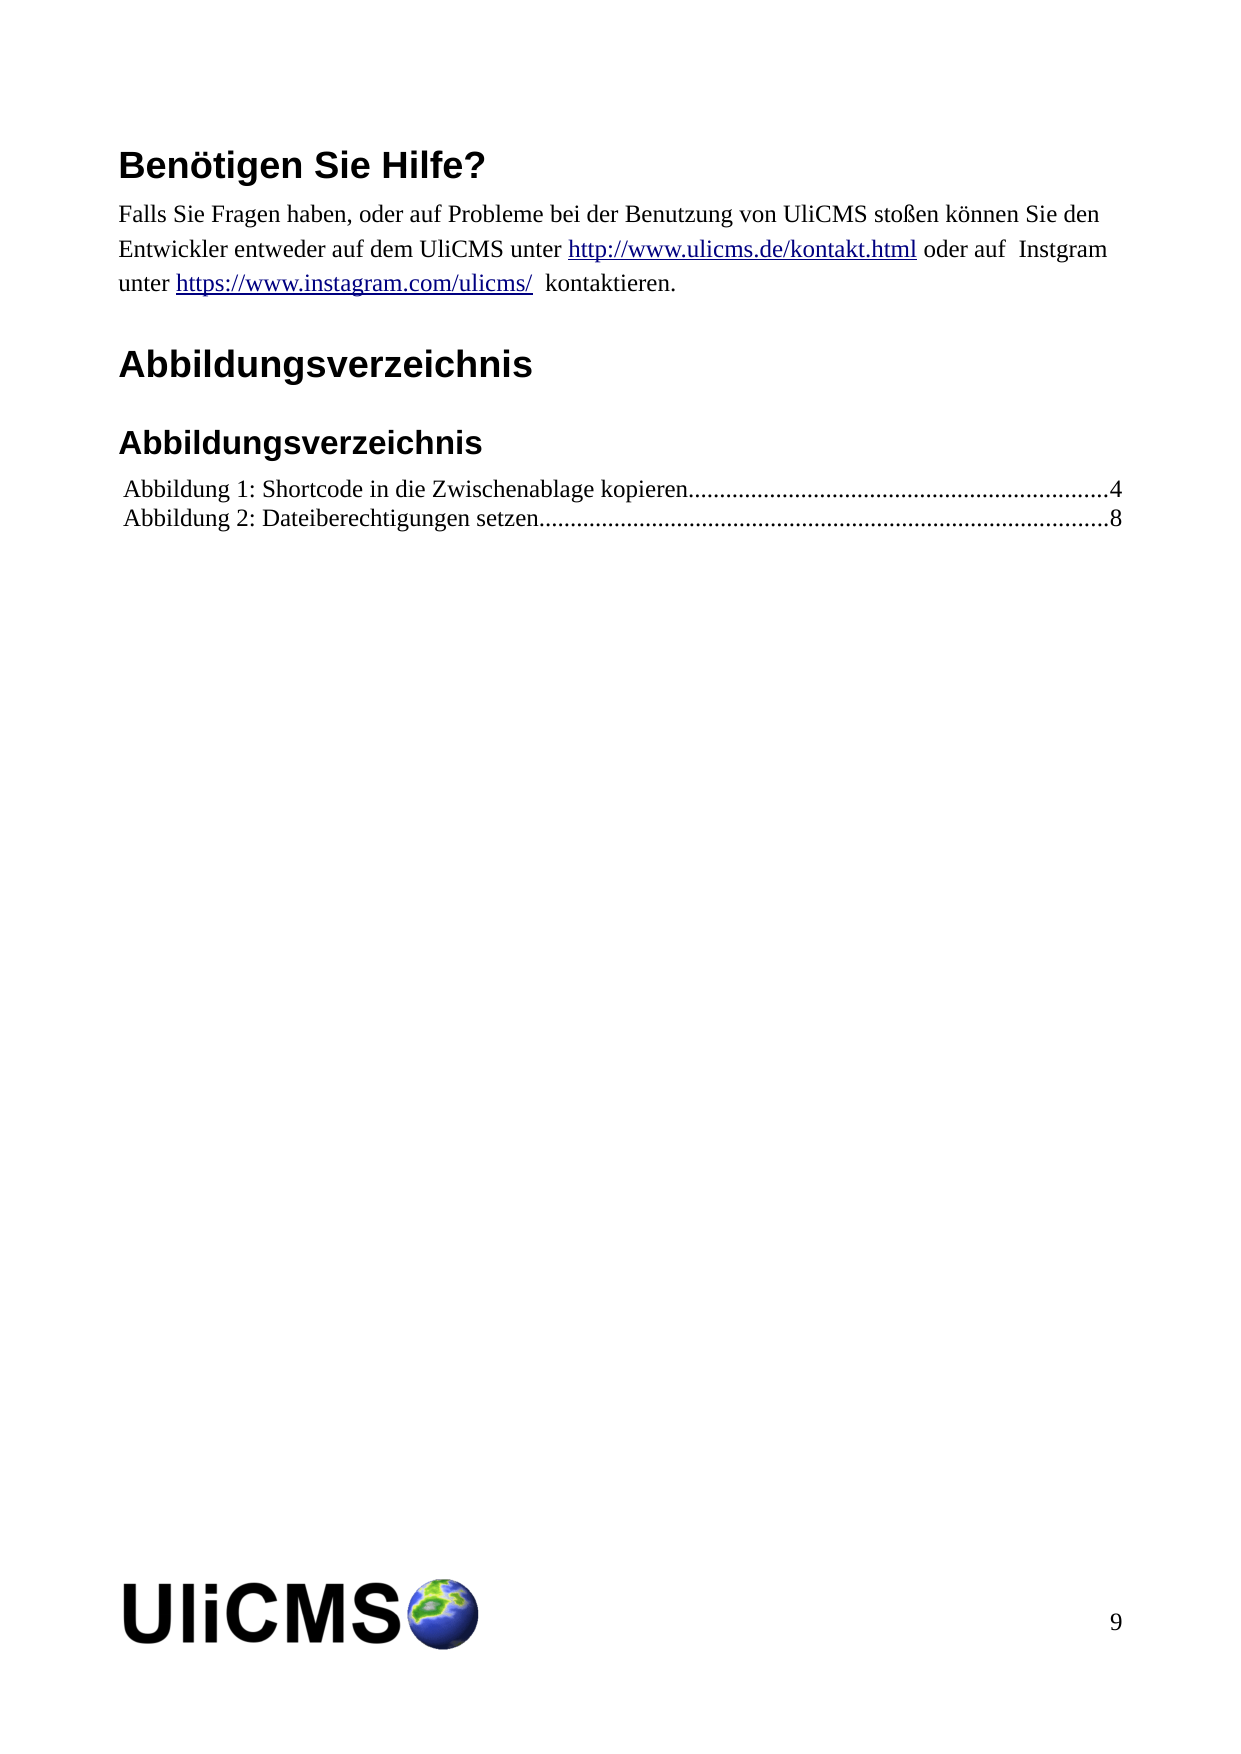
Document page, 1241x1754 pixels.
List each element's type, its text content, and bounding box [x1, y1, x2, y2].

subtitle Abbildungsverzeichnis [118, 423, 1122, 462]
subtitle Benötigen Sie Hilfe? [118, 143, 1122, 187]
text Falls Sie Fragen haben, oder auf Probleme bei der Benutzung von UliCMS stoßen können Sie den Entwickler entweder auf dem UliCMS unter http://www.ulicms.de/kontakt.html oder auf Instgram unter https://www.instagram.com/ulicms/ kontaktieren. [118, 199, 1122, 297]
text Abbildung 1: Shortcode in die Zwischenablage kopieren 4 [118, 474, 1122, 503]
picture [118, 1578, 479, 1652]
text Abbildung 2: Dateiberechtigungen setzen 8 [118, 503, 1122, 532]
subtitle Abbildungsverzeichnis [118, 342, 1122, 386]
